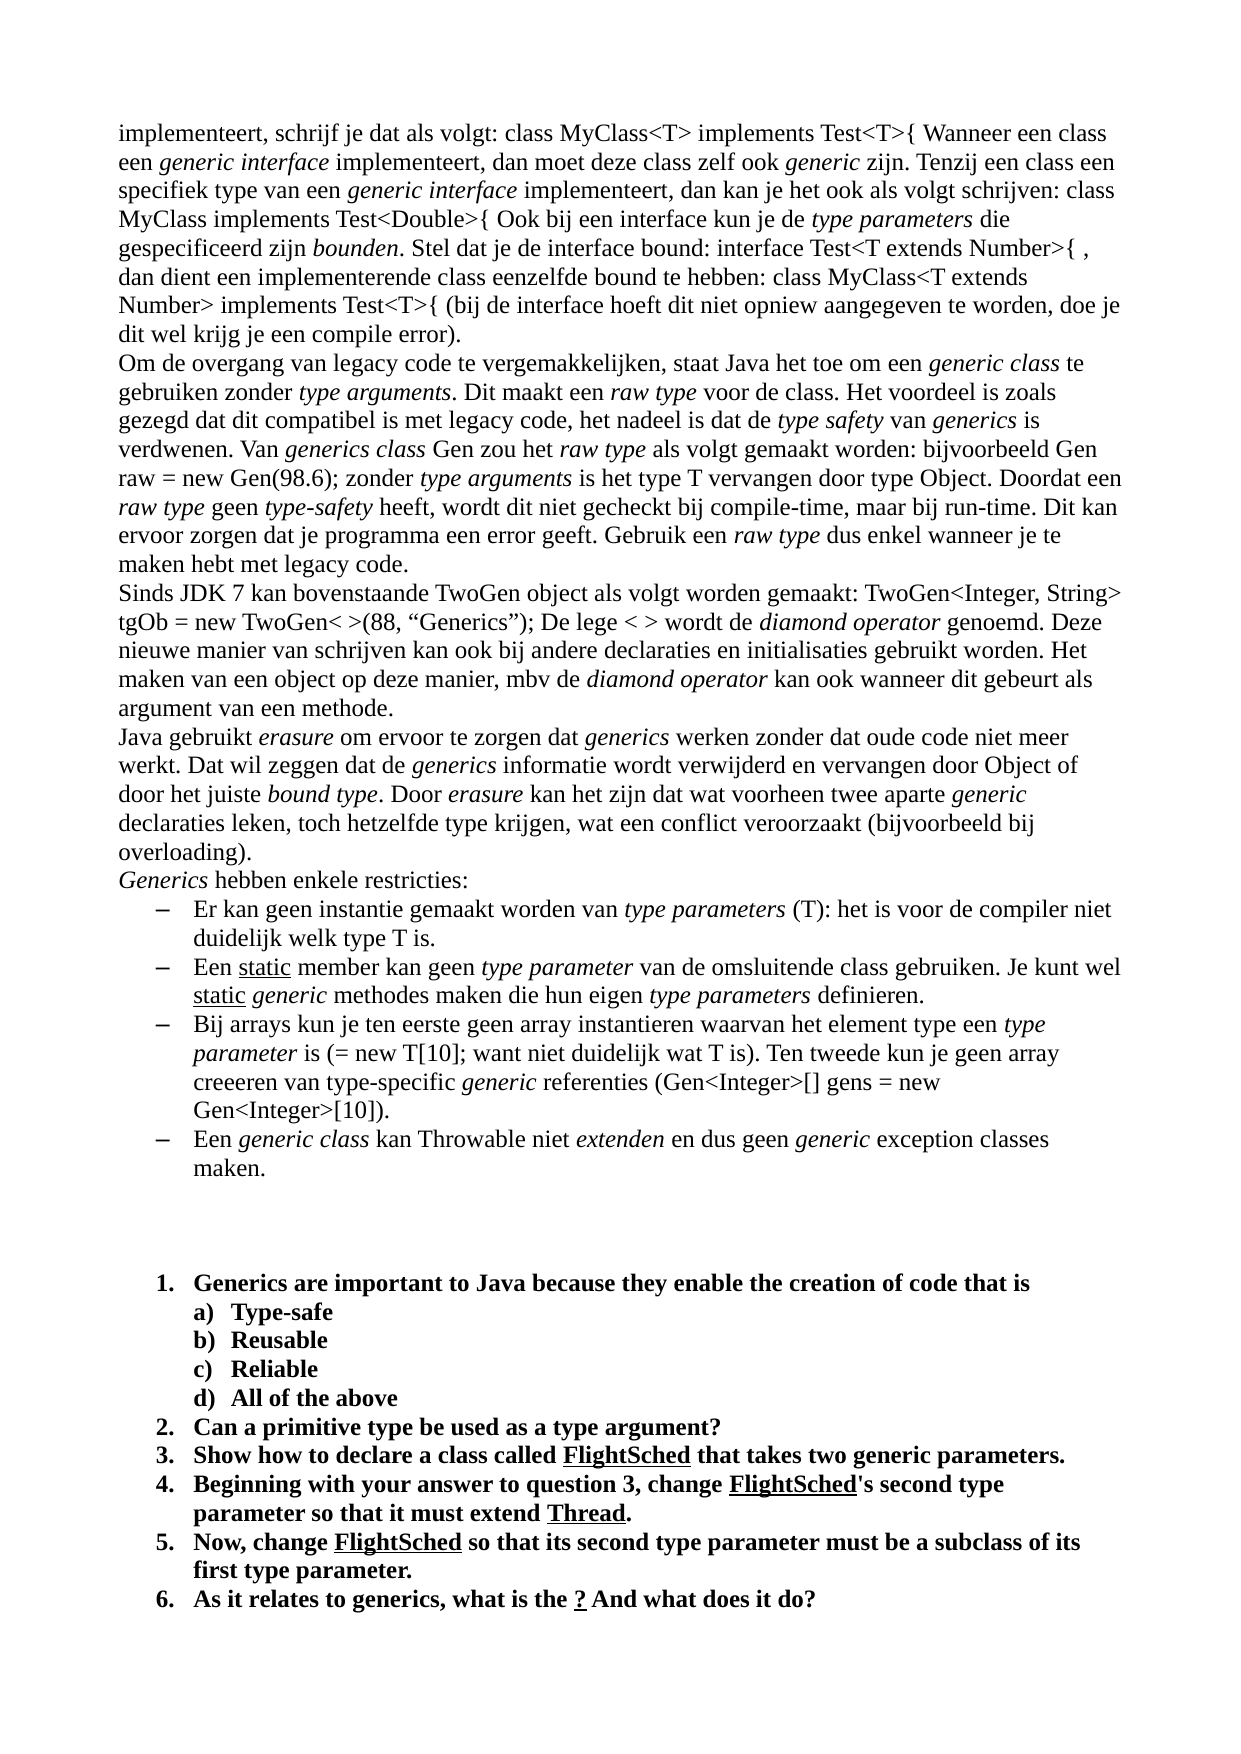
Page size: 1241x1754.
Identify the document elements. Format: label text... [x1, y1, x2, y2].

list As it relates to generics, what is the ? And what does it do? [156, 1584, 1122, 1613]
text Java gebruikt erasure om ervoor te zorgen dat generics werken zonder dat oude code niet meer werkt. Dat wil zeggen dat de generics informatie wordt verwijderd en vervangen door Object of door het juiste bound type. Door erasure kan het zijn dat wat voorheen twee aparte generic declaraties leken, toch hetzelfde type krijgen, wat een conflict veroorzaakt (bijvoorbeeld bij overloading). [118, 722, 1122, 866]
list All of the above [193, 1383, 1122, 1412]
text Om de overgang van legacy code te vergemakkelijken, staat Java het toe om een generic class te gebruiken zonder type arguments. Dit maakt een raw type voor de class. Het voordeel is zoals gezegd dat dit compatibel is met legacy code, het nadeel is dat de type safety van generics is verdwenen. Van generics class Gen zou het raw type als volgt gemaakt worden: bijvoorbeeld Gen raw = new Gen(98.6); zonder type arguments is het type T vervangen door type Object. Doordat een raw type geen type-safety heeft, wordt dit niet gecheckt bij compile-time, maar bij run-time. Dit kan ervoor zorgen dat je programma een error geeft. Gebruik een raw type dus enkel wanneer je te maken hebt met legacy code. [118, 348, 1122, 578]
list Beginning with your answer to question 3, change FlightSched's second type parameter so that it must extend Thread. [156, 1469, 1122, 1527]
list Type-safe [193, 1297, 1122, 1326]
list Een generic class kan Throwable niet extenden en dus geen generic exception classes maken. [156, 1124, 1122, 1182]
list Now, change FlightSched so that its second type parameter must be a subclass of its first type parameter. [156, 1527, 1122, 1584]
list Can a primitive type be used as a type argument? [156, 1412, 1122, 1441]
text implementeert, schrijf je dat als volgt: class MyClass<T> implements Test<T>{ Wanneer een class een generic interface implementeert, dan moet deze class zelf ook generic zijn. Tenzij een class een specifiek type van een generic interface implementeert, dan kan je het ook als volgt schrijven: class MyClass implements Test<Double>{ Ook bij een interface kun je de type parameters die gespecificeerd zijn bounden. Stel dat je de interface bound: interface Test<T extends Number>{ , dan dient een implementerende class eenzelfde bound te hebben: class MyClass<T extends Number> implements Test<T>{ (bij de interface hoeft dit niet opniew aangegeven te worden, doe je dit wel krijg je een compile error). [118, 118, 1122, 348]
list Er kan geen instantie gemaakt worden van type parameters (T): het is voor de compiler niet duidelijk welk type T is. [156, 894, 1122, 952]
list Een static member kan geen type parameter van de omsluitende class gebruiken. Je kunt wel static generic methodes maken die hun eigen type parameters definieren. [156, 952, 1122, 1009]
list Show how to declare a class called FlightSched that takes two generic parameters. [156, 1441, 1122, 1469]
list Bij arrays kun je ten eerste geen array instantieren waarvan het element type een type parameter is (= new T[10]; want niet duidelijk wat T is). Ten tweede kun je geen array creeeren van type-specific generic referenties (Gen<Integer>[] gens = new Gen<Integer>[10]). [156, 1009, 1122, 1124]
text Generics hebben enkele restricties: [118, 866, 1122, 894]
list Reusable [193, 1326, 1122, 1354]
text Sinds JDK 7 kan bovenstaande TwoGen object als volgt worden gemaakt: TwoGen<Integer, String> tgOb = new TwoGen< >(88, “Generics”); De lege < > wordt de diamond operator genoemd. Deze nieuwe manier van schrijven kan ook bij andere declaraties en initialisaties gebruikt worden. Het maken van een object op deze manier, mbv de diamond operator kan ook wanneer dit gebeurt als argument van een methode. [118, 578, 1122, 722]
list Reliable [193, 1354, 1122, 1383]
list Generics are important to Java because they enable the creation of code that is [156, 1268, 1122, 1297]
